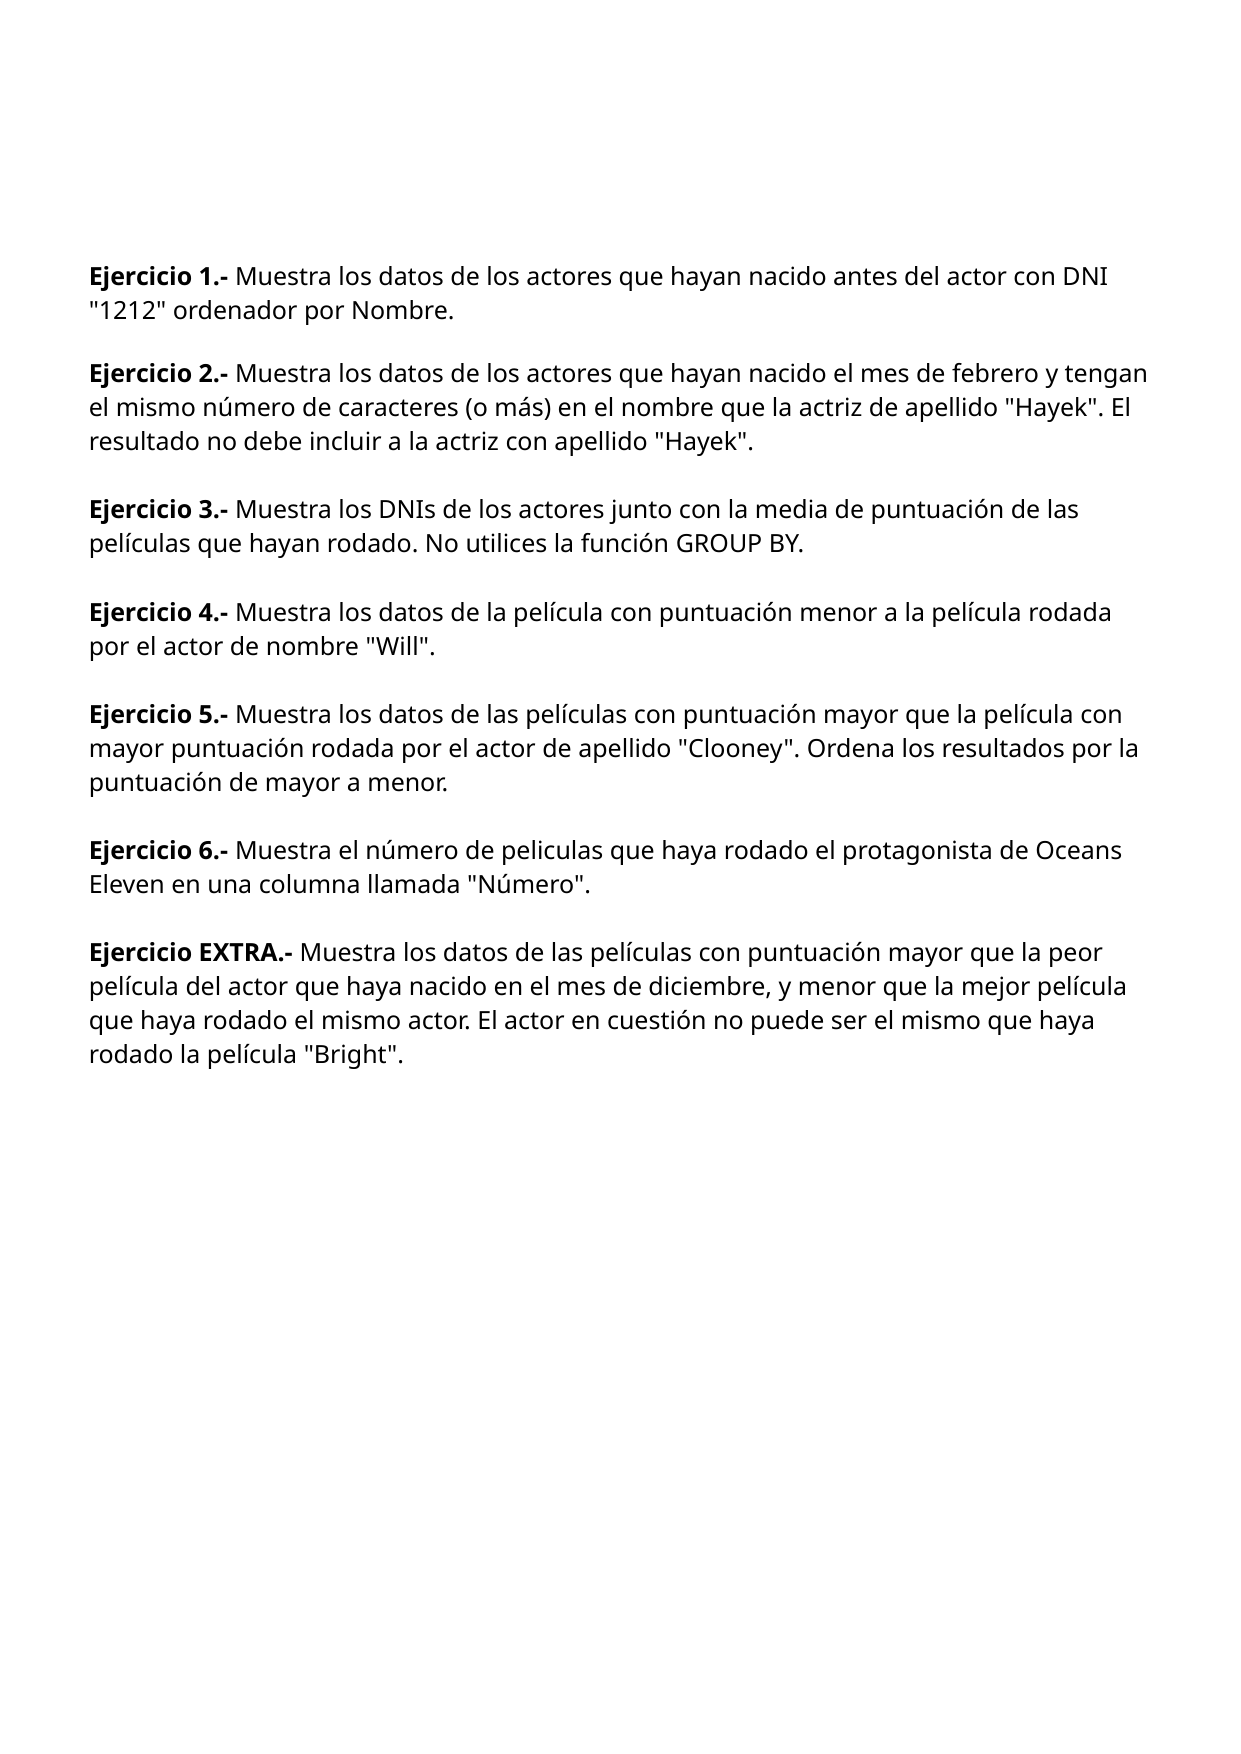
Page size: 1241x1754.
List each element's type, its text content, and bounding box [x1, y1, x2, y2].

text Ejercicio 4.- Muestra los datos de la película con puntuación menor a la película rodada por el actor de nombre "Will". [88, 560, 1152, 662]
text Ejercicio 1.- Muestra los datos de los actores que hayan nacido antes del actor con DNI "1212" ordenador por Nombre. [88, 259, 1152, 327]
text Ejercicio EXTRA.- Muestra los datos de las películas con puntuación mayor que la peor película del actor que haya nacido en el mes de diciembre, y menor que la mejor película que haya rodado el mismo actor. El actor en cuestión no puede ser el mismo que haya rodado la película "Bright". [88, 901, 1152, 1071]
text Ejercicio 5.- Muestra los datos de las películas con puntuación mayor que la película con mayor puntuación rodada por el actor de apellido "Clooney". Ordena los resultados por la puntuación de mayor a menor. [88, 662, 1152, 798]
text Ejercicio 6.- Muestra el número de peliculas que haya rodado el protagonista de Oceans Eleven en una columna llamada "Número". [88, 798, 1152, 901]
text Ejercicio 3.- Muestra los DNIs de los actores junto con la media de puntuación de las películas que hayan rodado. No utilices la función GROUP BY. [88, 458, 1152, 560]
text Ejercicio 2.- Muestra los datos de los actores que hayan nacido el mes de febrero y tengan el mismo número de caracteres (o más) en el nombre que la actriz de apellido "Hayek". El resultado no debe incluir a la actriz con apellido "Hayek". [88, 356, 1152, 458]
